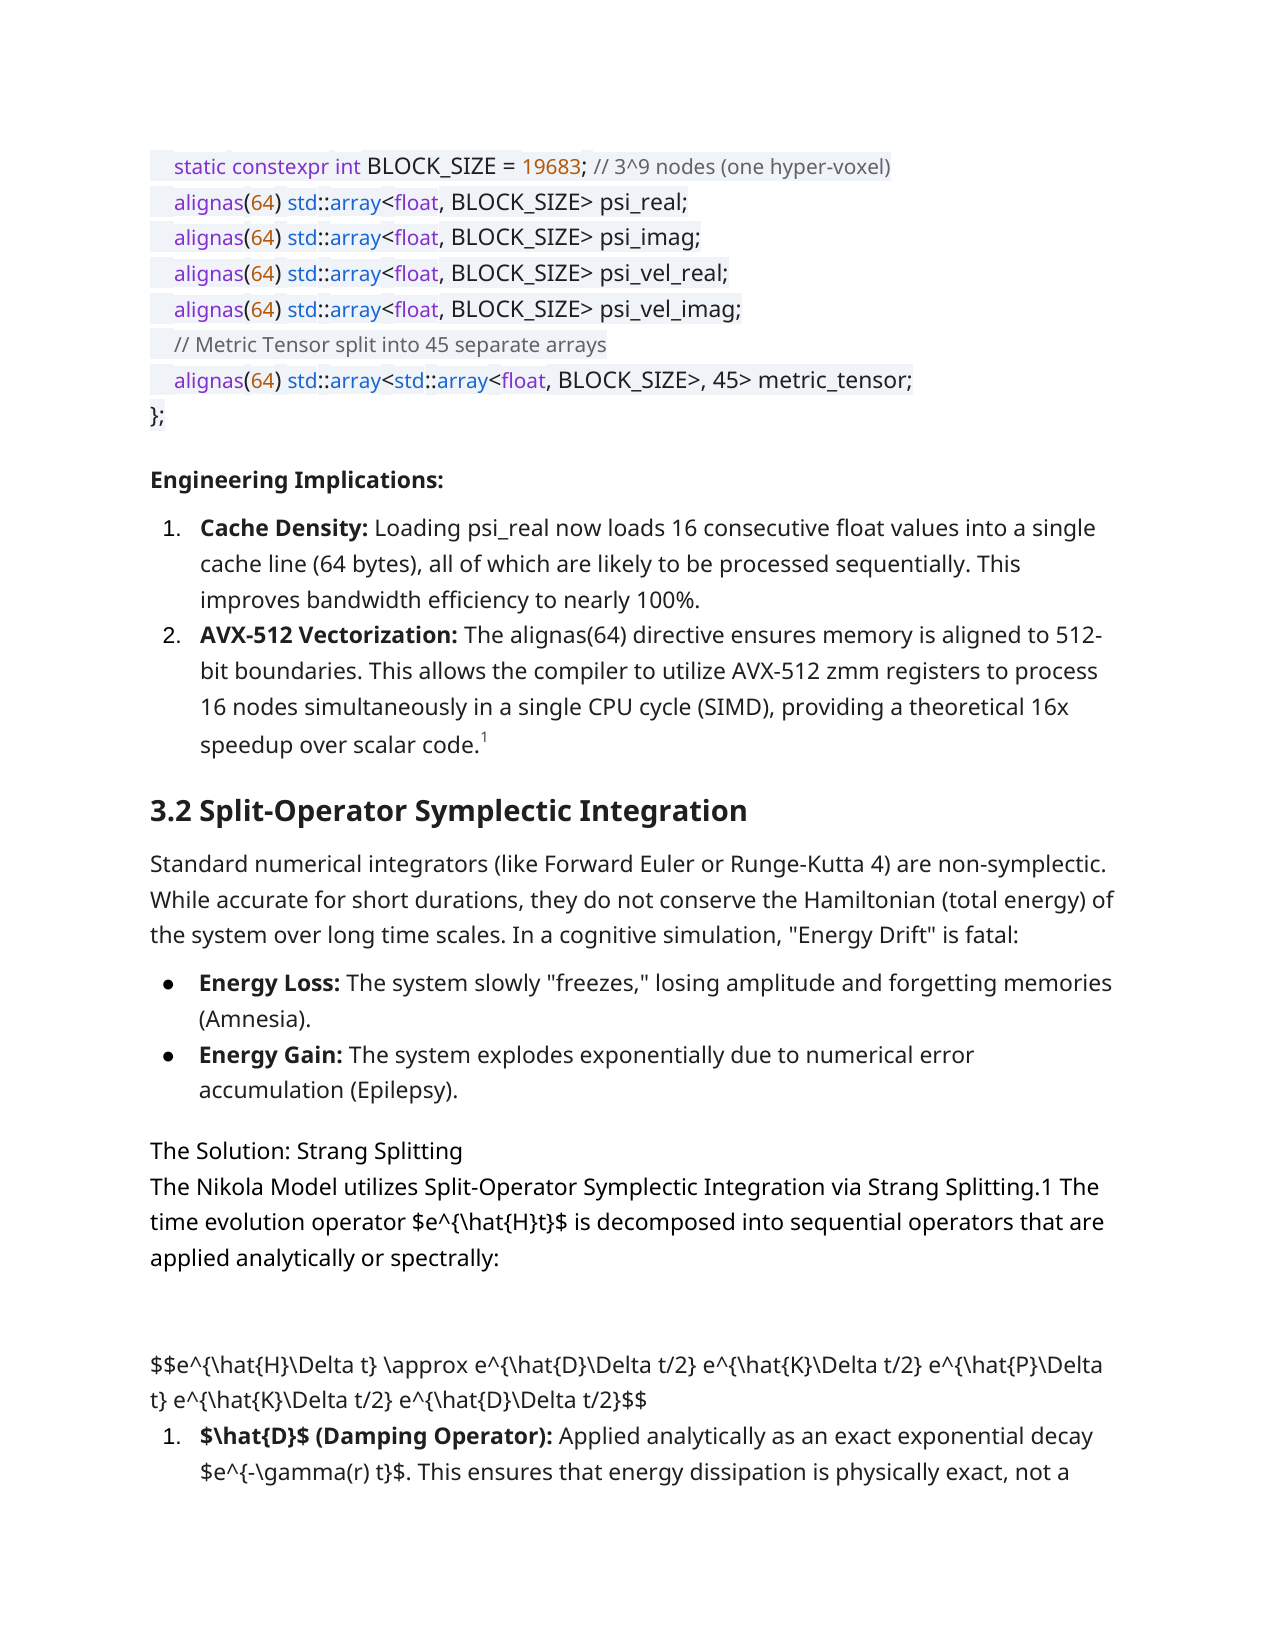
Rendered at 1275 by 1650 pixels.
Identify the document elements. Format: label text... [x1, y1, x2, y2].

subtitle 3.2 Split-Operator Symplectic Integration [150, 790, 1125, 830]
text The Solution: Strang Splitting [150, 1135, 1125, 1166]
list AVX-512 Vectorization: The alignas(64) directive ensures memory is aligned to 512-bit boundaries. This allows the compiler to utilize AVX-512 zmm registers to process 16 nodes simultaneously in a single CPU cycle (SIMD), providing a theoretical 16x speedup over scalar code.1 [162, 619, 1125, 761]
text $$e^{\hat{H}\Delta t} \approx e^{\hat{D}\Delta t/2} e^{\hat{K}\Delta t/2} e^{\hat{P}\Delta t} e^{\hat{K}\Delta t/2} e^{\hat{D}\Delta t/2}$$ [150, 1348, 1125, 1415]
list $\hat{D}$ (Damping Operator): Applied analytically as an exact exponential decay $e^{-\gamma(r) t}$. This ensures that energy dissipation is physically exact, not a [162, 1420, 1125, 1487]
text Standard numerical integrators (like Forward Euler or Runge-Kutta 4) are non-symplectic. While accurate for short durations, they do not conserve the Hamiltonian (total energy) of the system over long time scales. In a cognitive simulation, "Energy Drift" is fatal: [150, 848, 1125, 950]
list Energy Gain: The system explodes exponentially due to numerical error accumulation (Epilepsy). [161, 1038, 1125, 1105]
list Cache Density: Loading psi_real now loads 16 consecutive float values into a single cache line (64 bytes), all of which are likely to be processed sequentially. This improves bandwidth efficiency to nearly 100%. [162, 512, 1125, 615]
list Energy Loss: The system slowly "freezes," losing amplitude and forgetting memories (Amnesia). [161, 967, 1125, 1034]
text The Nikola Model utilizes Split-Operator Symplectic Integration via Strang Splitting.1 The time evolution operator $e^{\hat{H}t}$ is decomposed into sequential operators that are applied analytically or spectrally: [150, 1170, 1125, 1273]
text static constexpr int BLOCK_SIZE = 19683; // 3^9 nodes (one hyper-voxel) alignas(64) std::array<float, BLOCK_SIZE> psi_real; alignas(64) std::array<float, BLOCK_SIZE> psi_imag; alignas(64) std::array<float, BLOCK_SIZE> psi_vel_real; alignas(64) std::array<float, BLOCK_SIZE> psi_vel_imag; // Metric Tensor split into 45 separate arrays alignas(64) std::array<std::array<float, BLOCK_SIZE>, 45> metric_tensor; }; [150, 150, 1125, 461]
text Engineering Implications: [150, 464, 1125, 496]
